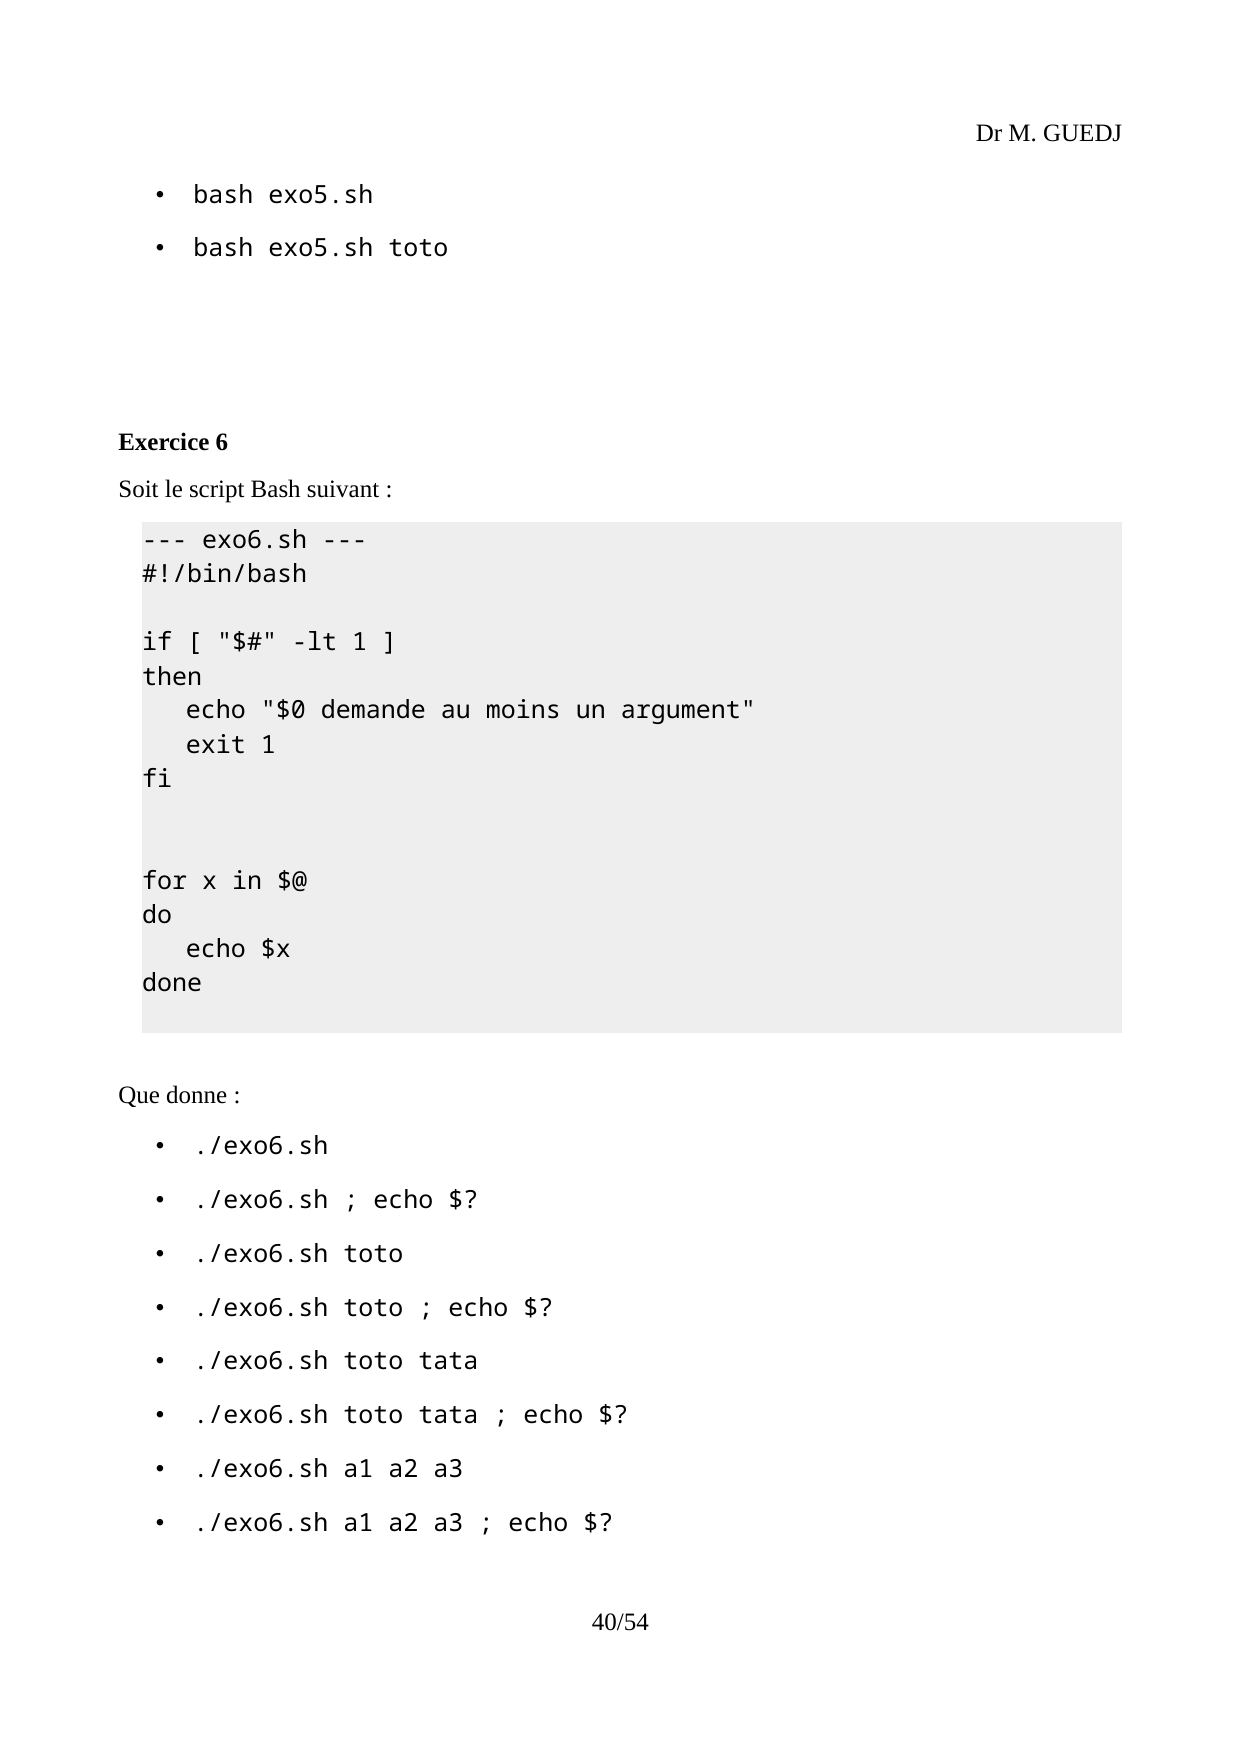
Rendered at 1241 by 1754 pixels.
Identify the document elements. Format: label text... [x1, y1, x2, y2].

list ./exo6.sh toto tata [156, 1343, 1122, 1377]
text Que donne : [118, 1080, 1122, 1109]
list ./exo6.sh toto [156, 1236, 1122, 1269]
text #!/bin/bash if [ "$#" -lt 1 ] then echo "$0 demande au moins un argument" exit 1 fi for x in $@ do echo $x done [142, 556, 1122, 1033]
list ./exo6.sh toto ; echo $? [156, 1289, 1122, 1323]
list bash exo5.sh toto [156, 230, 1122, 264]
list ./exo6.sh [156, 1128, 1122, 1162]
text --- exo6.sh --- [142, 522, 1122, 556]
list ./exo6.sh a1 a2 a3 [156, 1451, 1122, 1484]
text Exercice 6 [118, 427, 1122, 455]
list ./exo6.sh a1 a2 a3 ; echo $? [156, 1504, 1122, 1538]
text Soit le script Bash suivant : [118, 474, 1122, 503]
list ./exo6.sh ; echo $? [156, 1182, 1122, 1216]
list bash exo5.sh [156, 176, 1122, 210]
list ./exo6.sh toto tata ; echo $? [156, 1397, 1122, 1431]
